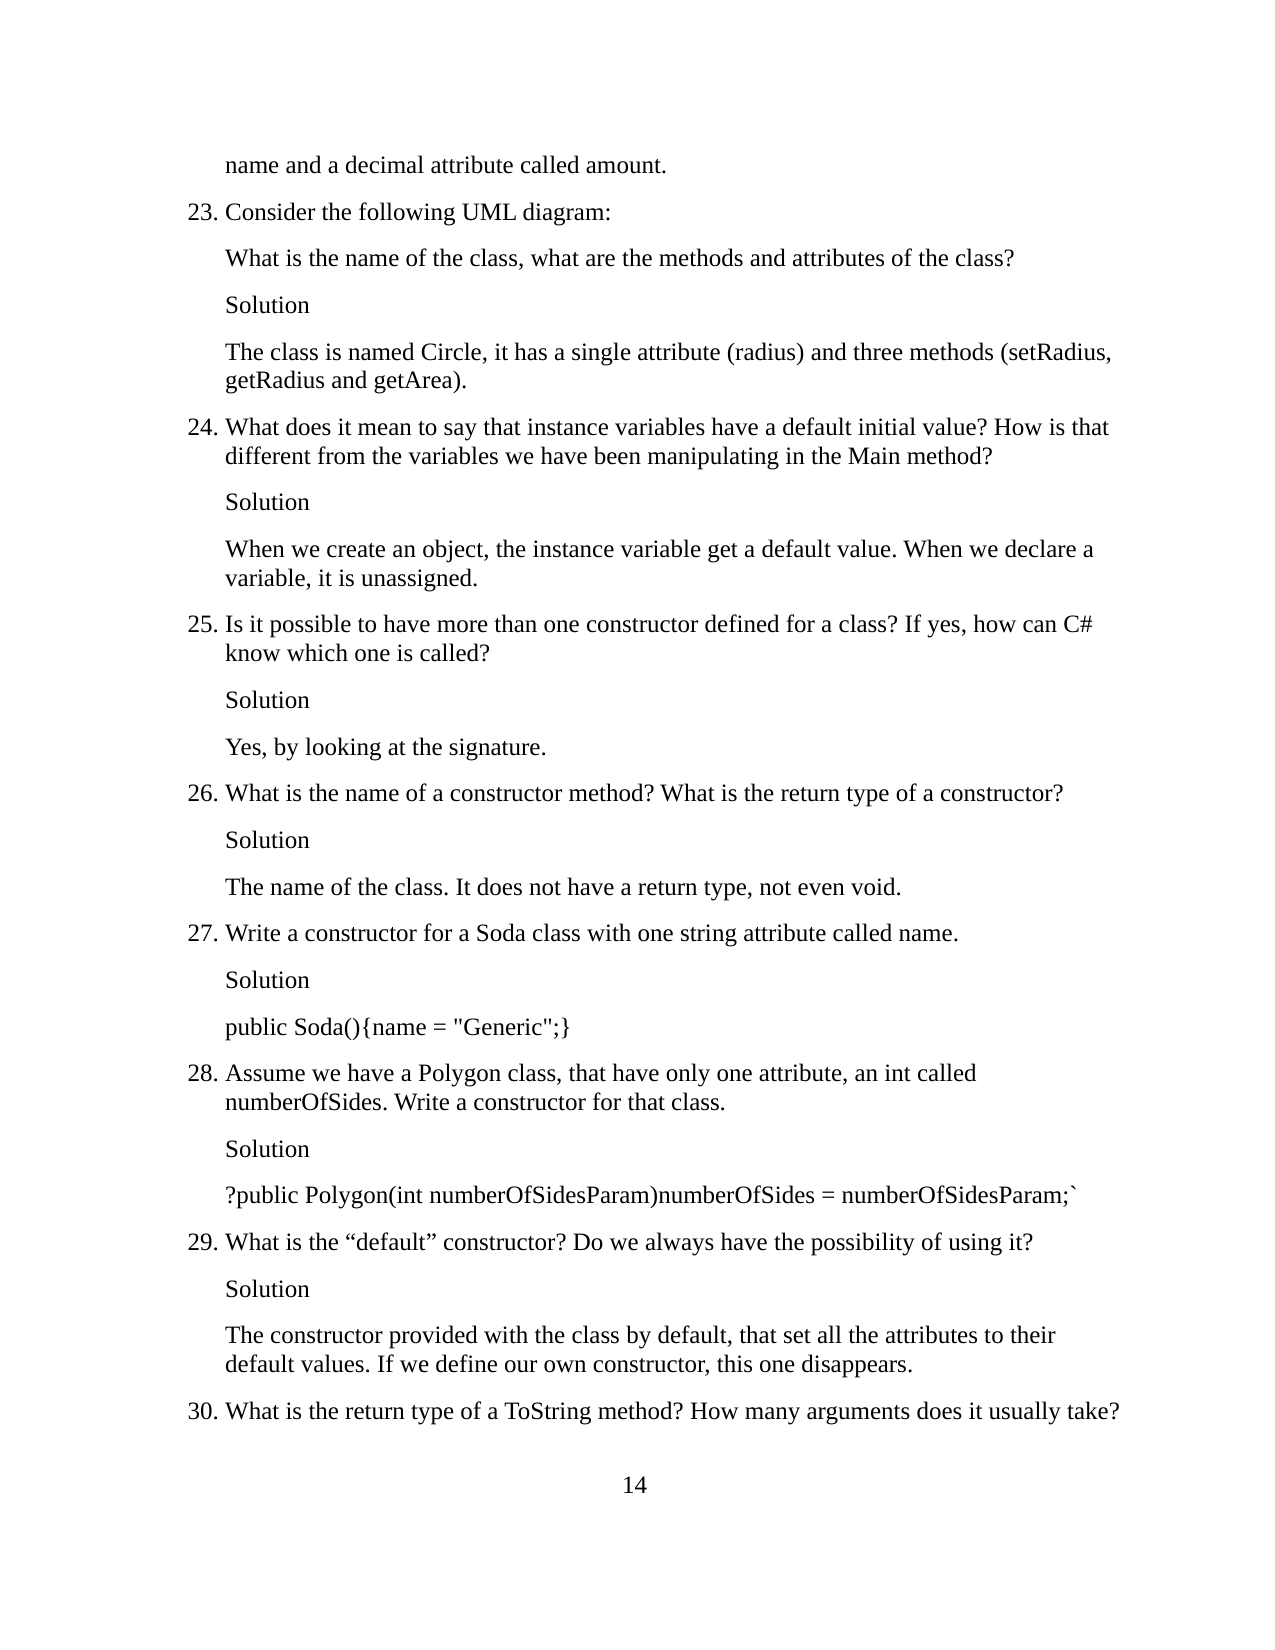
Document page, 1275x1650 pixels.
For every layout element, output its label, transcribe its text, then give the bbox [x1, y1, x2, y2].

list Assume we have a Polygon class, that have only one attribute, an int called numberOfSides. Write a constructor for that class. [187, 1058, 1125, 1116]
list Consider the following UML diagram: [187, 197, 1125, 225]
list What is the “default” constructor? Do we always have the possibility of using it? [187, 1227, 1125, 1256]
list What is the name of the class, what are the methods and attributes of the class? [187, 243, 1125, 272]
list ?public Polygon(int numberOfSidesParam)numberOfSides = numberOfSidesParam;` [187, 1180, 1125, 1209]
list What is the return type of a ToString method? How many arguments does it usually take? [187, 1396, 1125, 1424]
list Solution [187, 487, 1125, 516]
list The class is named Circle, it has a single attribute (radius) and three methods (setRadius, getRadius and getArea). [187, 337, 1125, 394]
list Solution [187, 290, 1125, 319]
list The name of the class. It does not have a return type, not even void. [187, 872, 1125, 900]
list public Soda(){name = "Generic";} [187, 1012, 1125, 1040]
list name and a decimal attribute called amount. [187, 150, 1125, 179]
list When we create an object, the instance variable get a default value. When we declare a variable, it is unassigned. [187, 534, 1125, 592]
list Yes, by looking at the signature. [187, 732, 1125, 760]
list Solution [187, 965, 1125, 994]
list Solution [187, 685, 1125, 714]
list Solution [187, 825, 1125, 854]
list The constructor provided with the class by default, that set all the attributes to their default values. If we define our own constructor, this one disappears. [187, 1320, 1125, 1378]
list Write a constructor for a Soda class with one string attribute called name. [187, 918, 1125, 947]
list Solution [187, 1134, 1125, 1162]
list What is the name of a constructor method? What is the return type of a constructor? [187, 778, 1125, 807]
list Solution [187, 1274, 1125, 1302]
list Is it possible to have more than one constructor defined for a class? If yes, how can C# know which one is called? [187, 609, 1125, 667]
list What does it mean to say that instance variables have a default initial value? How is that different from the variables we have been manipulating in the Main method? [187, 412, 1125, 469]
